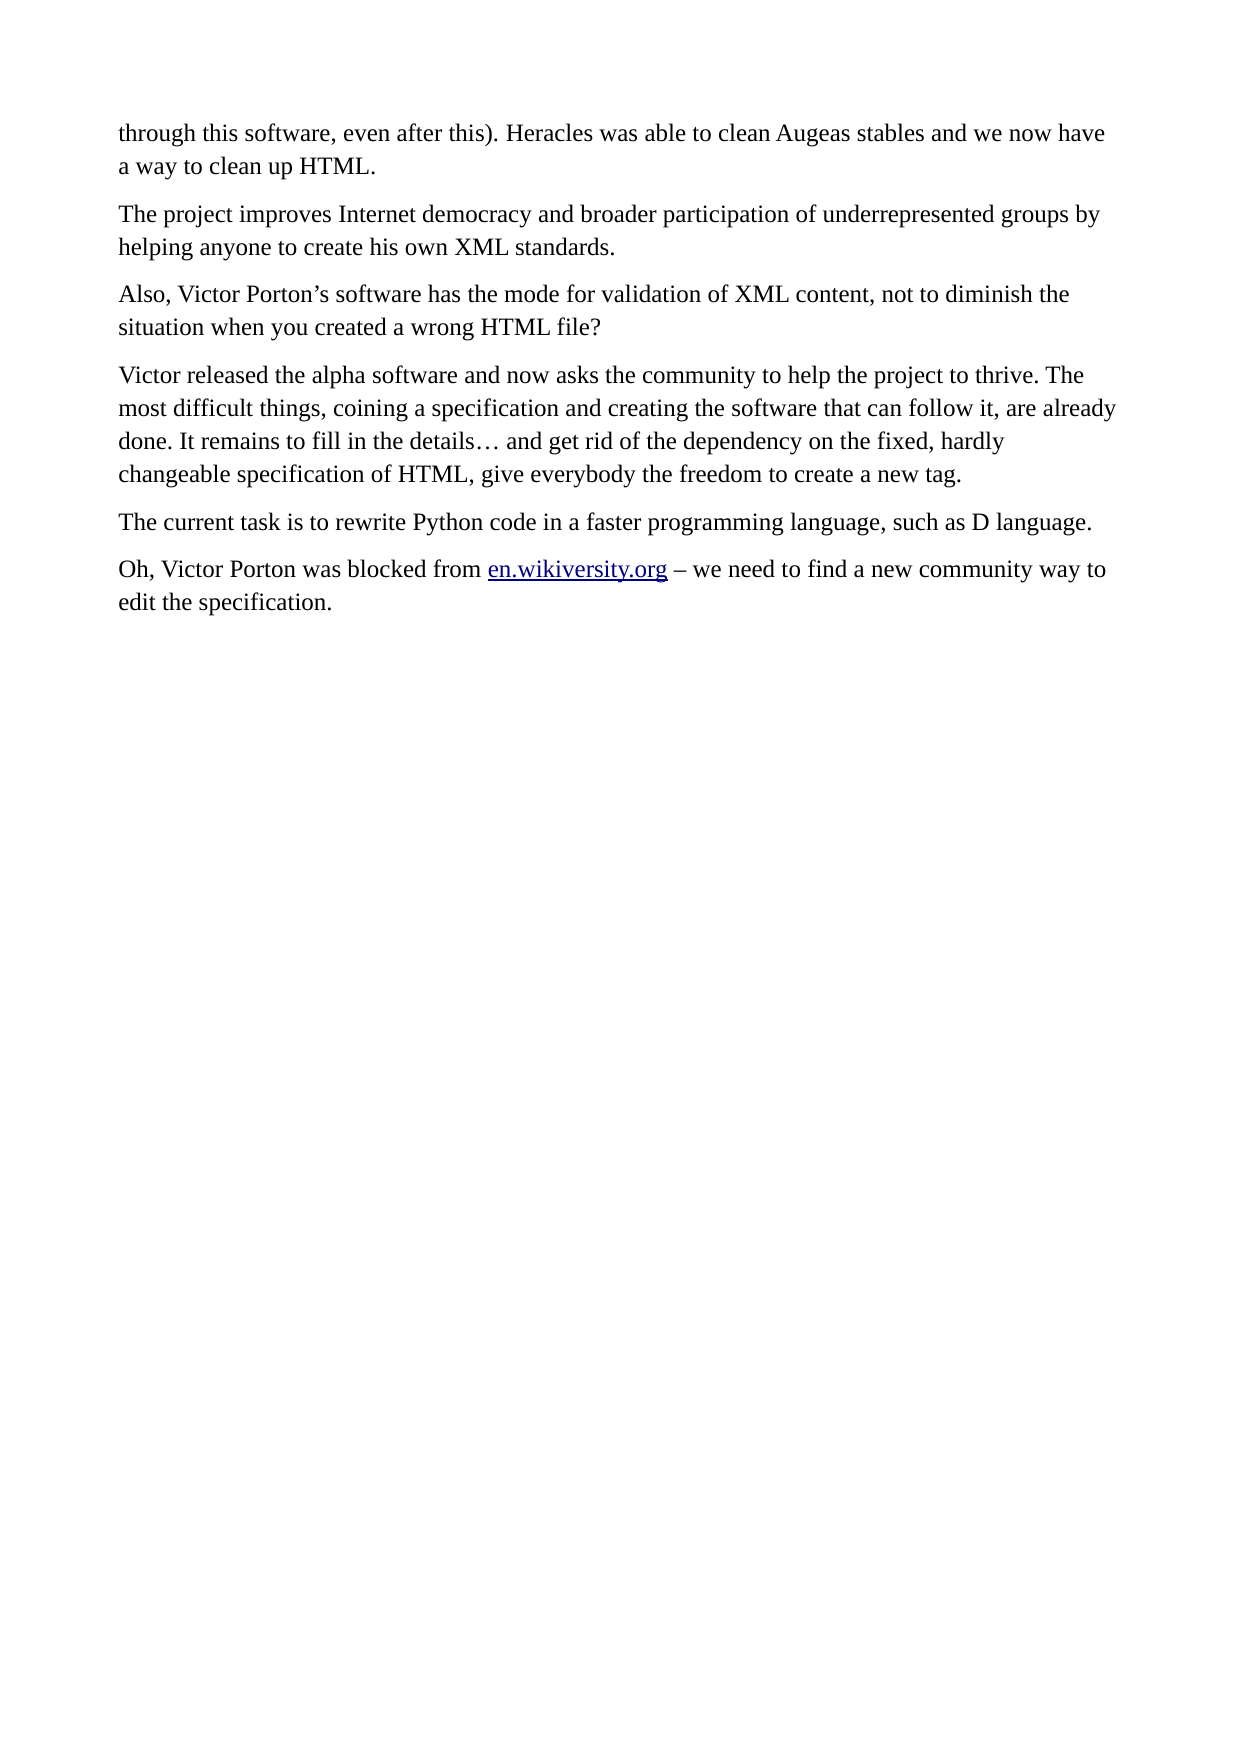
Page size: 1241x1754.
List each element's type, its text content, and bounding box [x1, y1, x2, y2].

text The current task is to rewrite Python code in a faster programming language, such as D language. [118, 507, 1122, 535]
text The project improves Internet democracy and broader participation of underrepresented groups by helping anyone to create his own XML standards. [118, 199, 1122, 261]
text through this software, even after this). Heracles was able to clean Augeas stables and we now have a way to clean up HTML. [118, 118, 1122, 180]
text Also, Victor Porton’s software has the mode for validation of XML content, not to diminish the situation when you created a wrong HTML file? [118, 279, 1122, 341]
text Oh, Victor Porton was blocked from en.wikiversity.org – we need to find a new community way to edit the specification. [118, 554, 1122, 616]
text Victor released the alpha software and now asks the community to help the project to thrive. The most difficult things, coining a specification and creating the software that can follow it, are already done. It remains to fill in the details… and get rid of the dependency on the fixed, hardly changeable specification of HTML, give everybody the freedom to create a new tag. [118, 360, 1122, 488]
